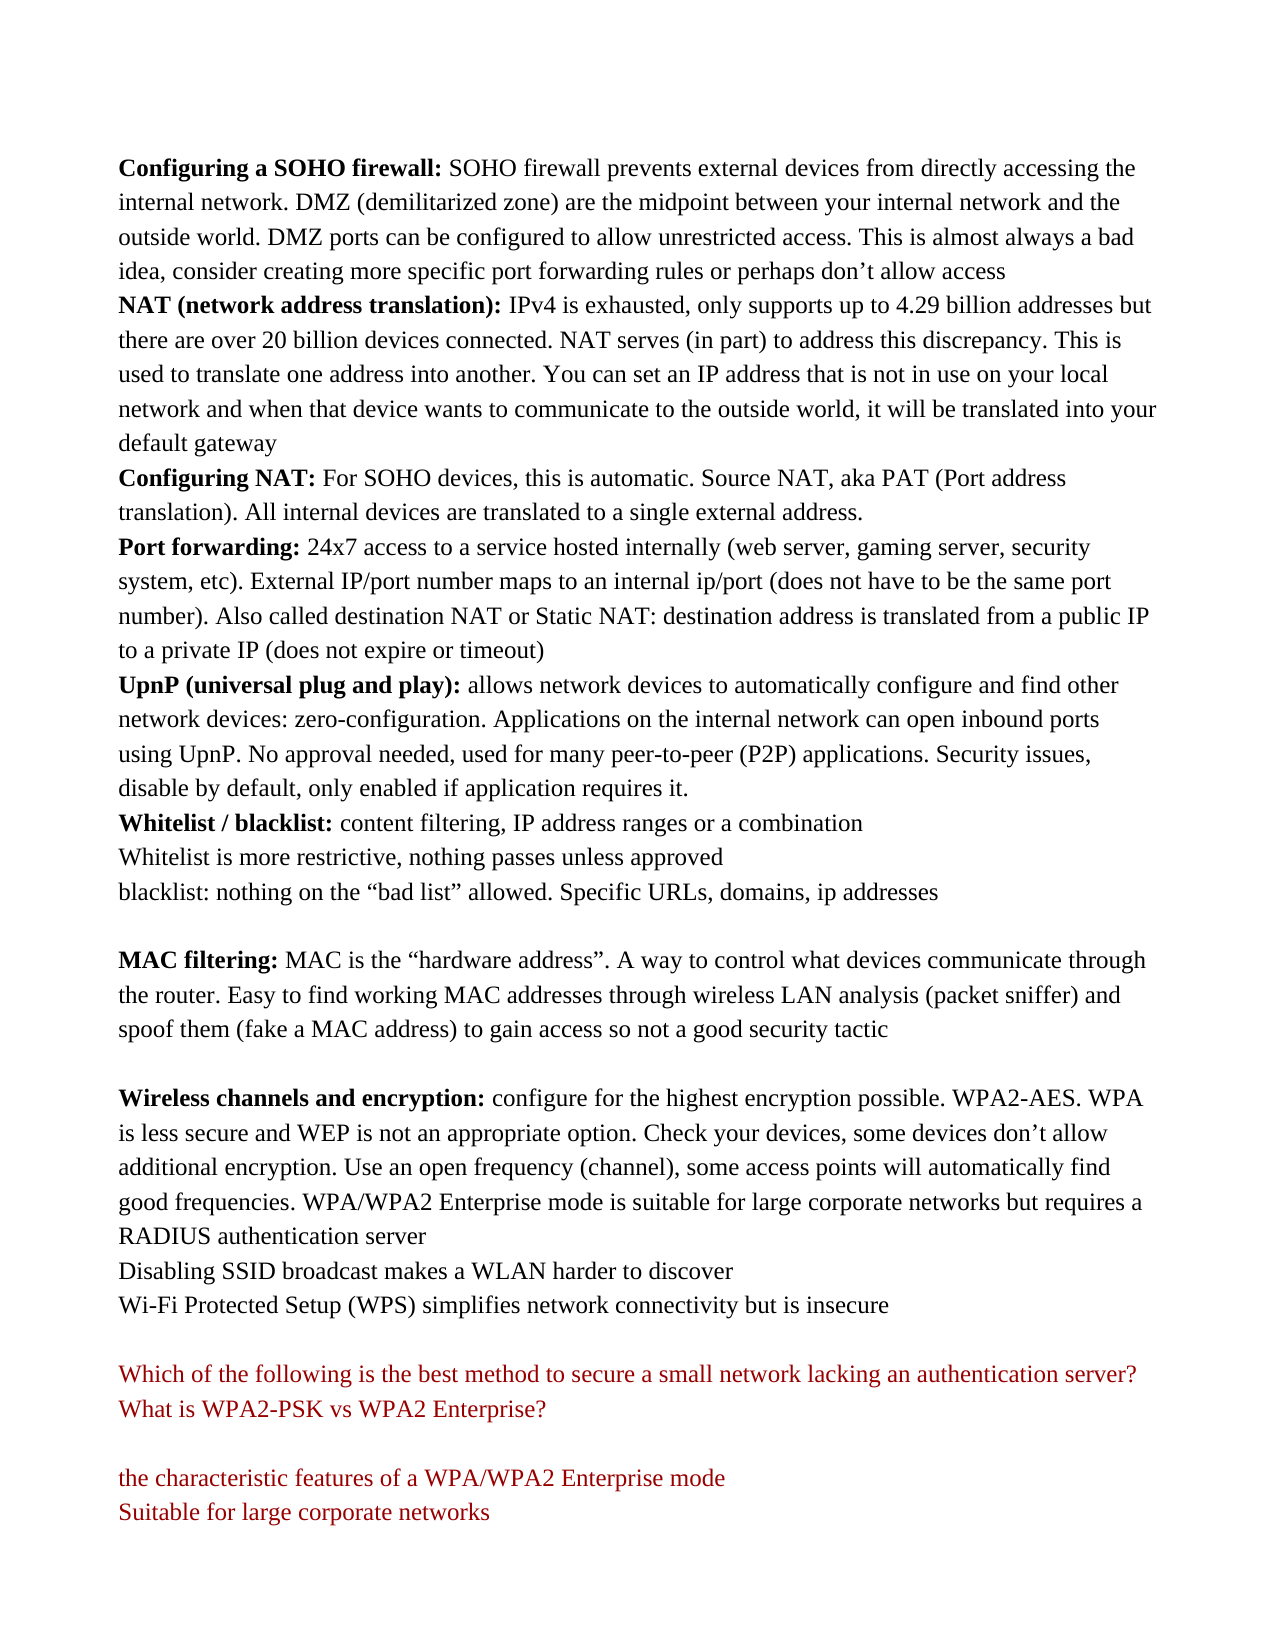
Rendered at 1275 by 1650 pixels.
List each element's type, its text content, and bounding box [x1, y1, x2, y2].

text the characteristic features of a WPA/WPA2 Enterprise mode [118, 1463, 1157, 1492]
text Disabling SSID broadcast makes a WLAN harder to discover [118, 1256, 1157, 1285]
text Which of the following is the best method to secure a small network lacking an authentication server? What is WPA2-PSK vs WPA2 Enterprise? [118, 1359, 1157, 1423]
text Whitelist / blacklist: content filtering, IP address ranges or a combination [118, 808, 1157, 836]
text Wireless channels and encryption: configure for the highest encryption possible. WPA2-AES. WPA is less secure and WEP is not an appropriate option. Check your devices, some devices don’t allow additional encryption. Use an open frequency (channel), some access points will automatically find good frequencies. WPA/WPA2 Enterprise mode is suitable for large corporate networks but requires a RADIUS authentication server [118, 1083, 1157, 1250]
text Wi-Fi Protected Setup (WPS) simplifies network connectivity but is insecure [118, 1290, 1157, 1319]
text UpnP (universal plug and play): allows network devices to automatically configure and find other network devices: zero-configuration. Applications on the internal network can open inbound ports using UpnP. No approval needed, used for many peer-to-peer (P2P) applications. Security issues, disable by default, only enabled if application requires it. [118, 670, 1157, 802]
text Whitelist is more restrictive, nothing passes unless approved [118, 842, 1157, 871]
text Configuring NAT: For SOHO devices, this is automatic. Source NAT, aka PAT (Port address translation). All internal devices are translated to a single external address. [118, 463, 1157, 526]
text Suitable for large corporate networks [118, 1497, 1157, 1526]
text blacklist: nothing on the “bad list” allowed. Specific URLs, domains, ip addresses [118, 877, 1157, 905]
text NAT (network address translation): IPv4 is exhausted, only supports up to 4.29 billion addresses but there are over 20 billion devices connected. NAT serves (in part) to address this discrepancy. This is used to translate one address into another. You can set an IP address that is not in use on your local network and when that device wants to communicate to the outside world, it will be translated into your default gateway [118, 291, 1157, 457]
text MAC filtering: MAC is the “hardware address”. A way to control what devices communicate through the router. Easy to find working MAC addresses through wireless LAN analysis (packet sniffer) and spoof them (fake a MAC address) to gain access so not a good security tactic [118, 946, 1157, 1043]
text Configuring a SOHO firewall: SOHO firewall prevents external devices from directly accessing the internal network. DMZ (demilitarized zone) are the midpoint between your internal network and the outside world. DMZ ports can be configured to allow unrestricted access. This is almost always a bad idea, consider creating more specific port forwarding rules or perhaps don’t allow access [118, 153, 1157, 285]
text Port forwarding: 24x7 access to a service hosted internally (web server, gaming server, security system, etc). External IP/port number maps to an internal ip/port (does not have to be the same port number). Also called destination NAT or Static NAT: destination address is translated from a public IP to a private IP (does not expire or timeout) [118, 532, 1157, 664]
